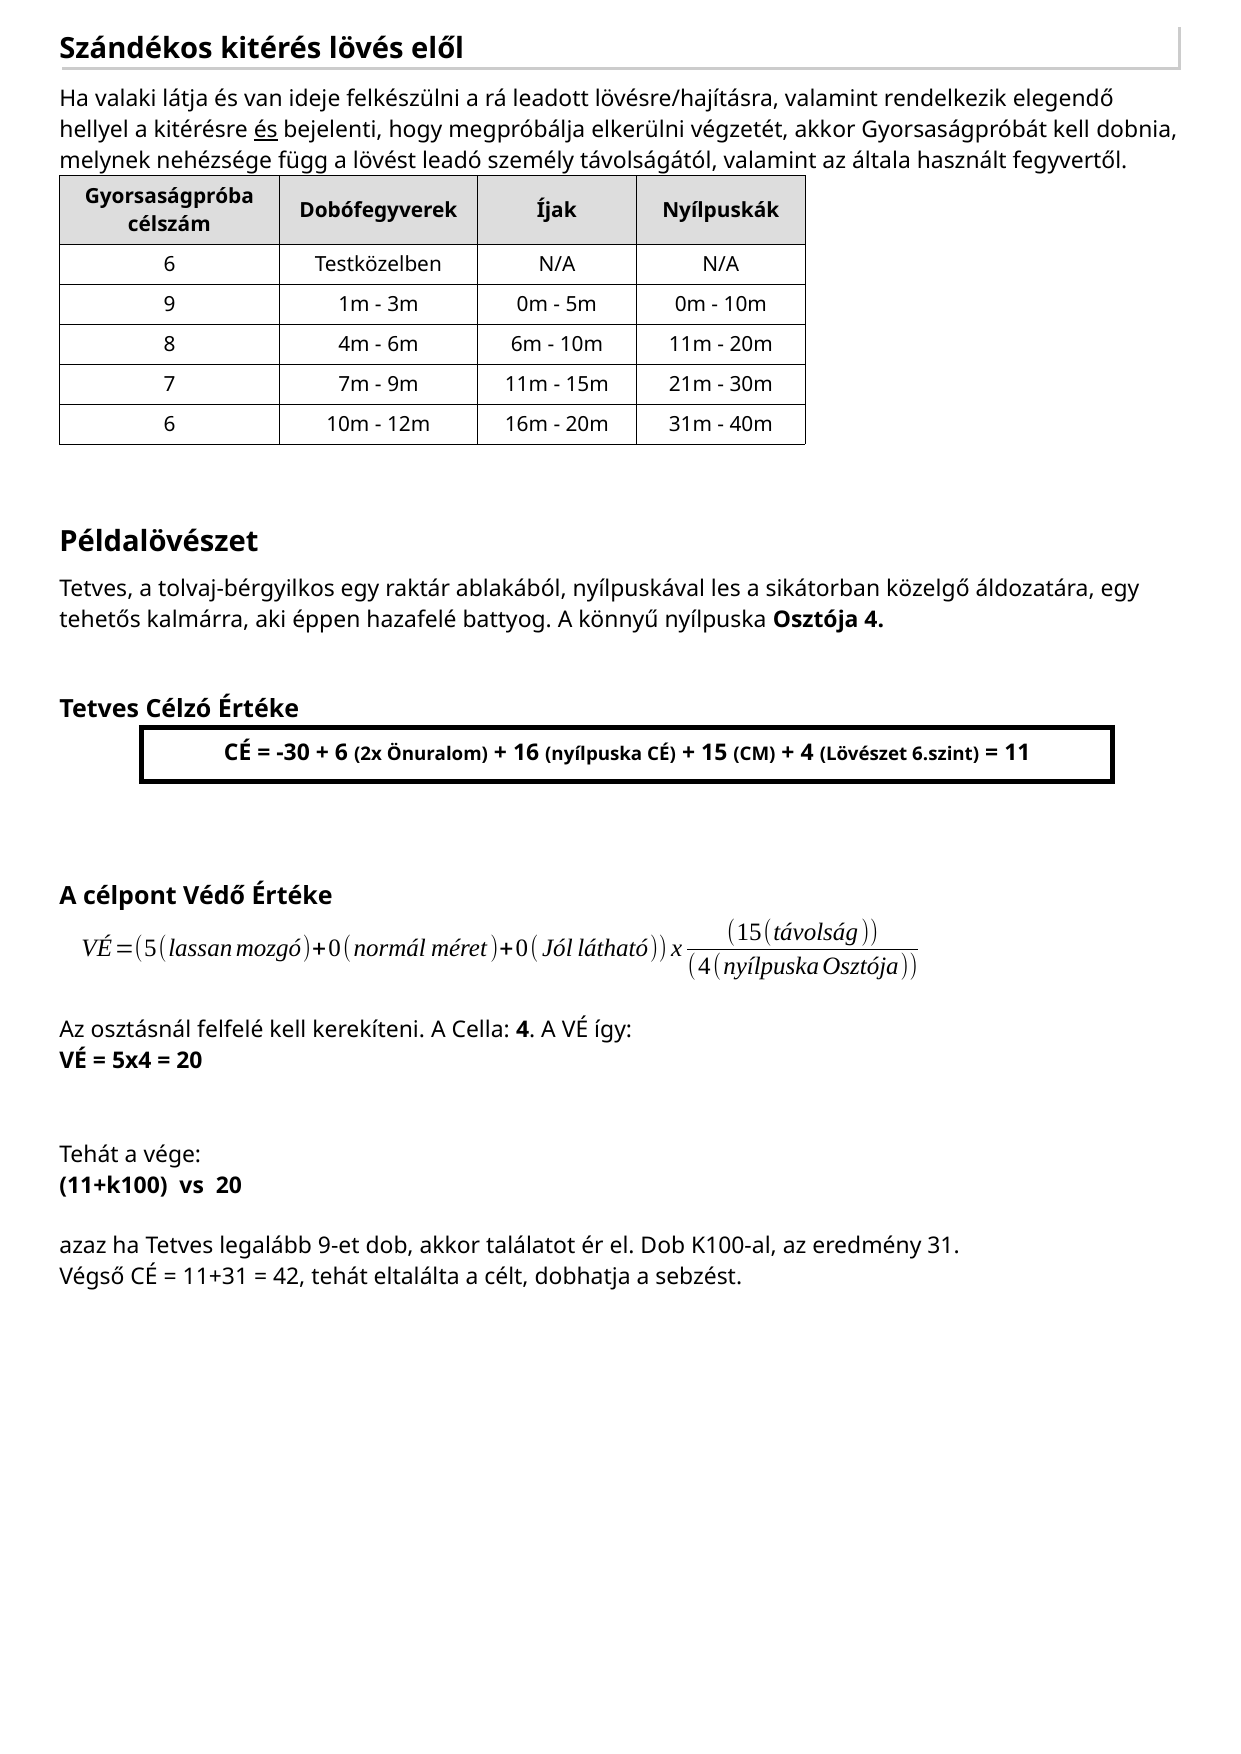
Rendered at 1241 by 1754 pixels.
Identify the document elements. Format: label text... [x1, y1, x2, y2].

table_cell N/A [478, 245, 636, 284]
table_cell 16m - 20m [478, 405, 636, 444]
subtitle Példalövészet [59, 521, 1181, 560]
text Végső CÉ = 11+31 = 42, tehát eltalálta a célt, dobhatja a sebzést. [59, 1260, 1181, 1291]
text Tehát a vége: [59, 1138, 1181, 1169]
table_cell 6 [60, 405, 279, 444]
table_cell 1m - 3m [280, 285, 477, 324]
text azaz ha Tetves legalább 9-et dob, akkor találatot ér el. Dob K100-al, az eredmény 31. [59, 1228, 1181, 1260]
table_cell 6m - 10m [478, 325, 636, 364]
table_cell 11m - 15m [478, 365, 636, 404]
text A célpont Védő Értéke [59, 878, 1181, 912]
table_cell 9 [60, 285, 279, 324]
table_cell 0m - 10m [637, 285, 805, 324]
table_cell 0m - 5m [478, 285, 636, 324]
text Ha valaki látja és van ideje felkészülni a rá leadott lövésre/hajításra, valamint rendelkezik elegendő hellyel a kitérésre és bejelenti, hogy megpróbálja elkerülni végzetét, akkor Gyorsaságpróbát kell dobnia, melynek nehézsége függ a lövést leadó személy távolságától, valamint az általa használt fegyvertől. [59, 81, 1181, 175]
table_cell 21m - 30m [637, 365, 805, 404]
table_cell 4m - 6m [280, 325, 477, 364]
table_header CÉ = -30 + 6 (2x Önuralom) + 16 (nyílpuska CÉ) + 15 (CM) + 4 (Lövészet 6.szint) = 11 [144, 730, 1110, 779]
table_cell 11m - 20m [637, 325, 805, 364]
table_cell Testközelben [280, 245, 477, 284]
table_cell N/A [637, 245, 805, 284]
table_cell 6 [60, 245, 279, 284]
table_header Íjak [478, 176, 636, 244]
text Tetves, a tolvaj-bérgyilkos egy raktár ablakából, nyílpuskával les a sikátorban közelgő áldozatára, egy tehetős kalmárra, aki éppen hazafelé battyog. A könnyű nyílpuska Osztója 4. [59, 572, 1181, 635]
subtitle Szándékos kitérés lövés elől [59, 27, 1178, 67]
table_header Nyílpuskák [637, 176, 805, 244]
table_header Gyorsaságpróba célszám [60, 176, 279, 244]
table_cell 7m - 9m [280, 365, 477, 404]
text VÉ = 5x4 = 20 [59, 1044, 1181, 1076]
text Tetves Célzó Értéke [59, 691, 1181, 725]
table_header Dobófegyverek [280, 176, 477, 244]
text Az osztásnál felfelé kell kerekíteni. A Cella: 4. A VÉ így: [59, 982, 1181, 1044]
table_cell 8 [60, 325, 279, 364]
table_cell 31m - 40m [637, 405, 805, 444]
table_cell 7 [60, 365, 279, 404]
text (11+k100) vs 20 [59, 1169, 1181, 1201]
table_cell 10m - 12m [280, 405, 477, 444]
